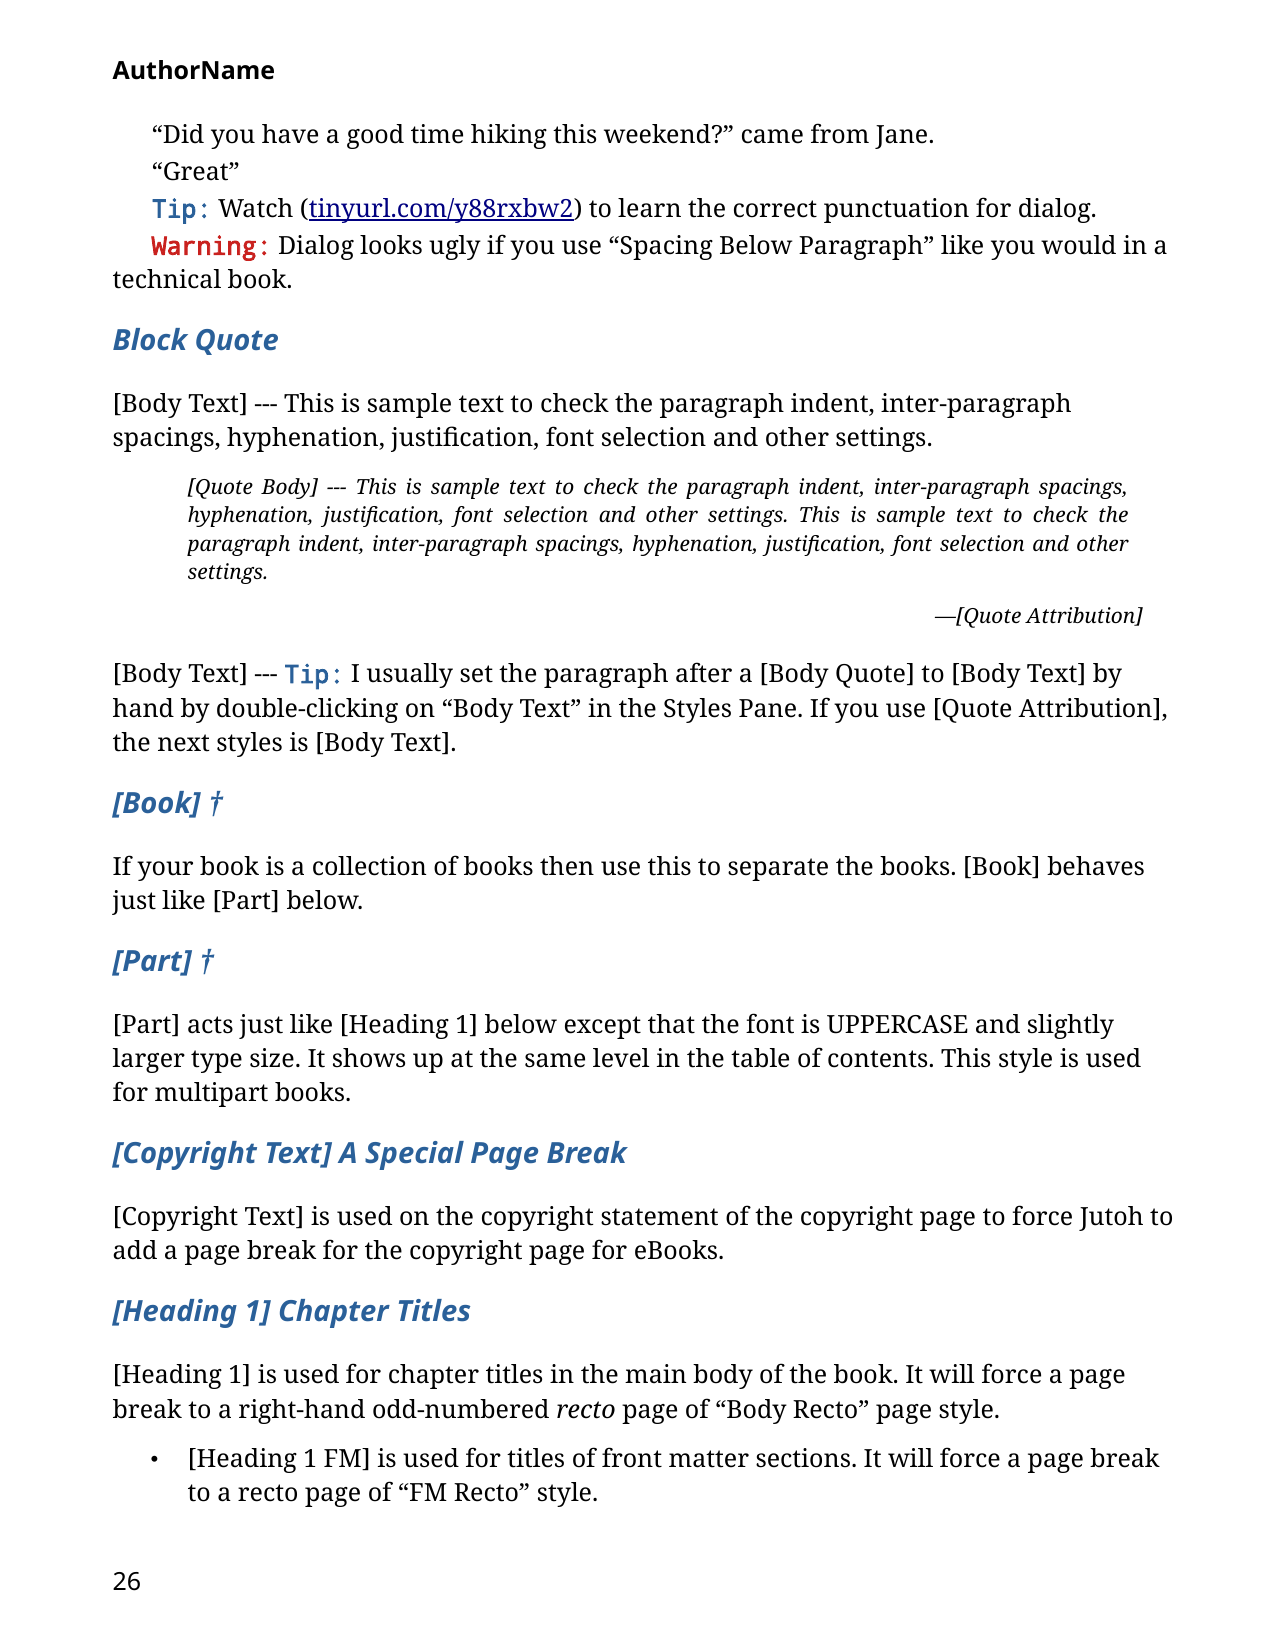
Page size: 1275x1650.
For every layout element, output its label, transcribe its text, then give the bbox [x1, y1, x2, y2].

subtitle Block Quote [112, 319, 1181, 359]
subtitle [Heading 1] Chapter Titles [112, 1291, 1181, 1330]
text [Body Text] --- This is sample text to check the paragraph indent, inter-paragraph spacings, hyphenation, justification, font selection and other settings. [112, 386, 1181, 454]
text Warning: Dialog looks ugly if you use “Spacing Below Paragraph” like you would in a technical book. [112, 228, 1181, 296]
text —[Quote Attribution] [172, 601, 1145, 629]
text [Part] acts just like [Heading 1] below except that the font is UPPERCASE and slightly larger type size. It shows up at the same level in the table of contents. This style is used for multipart books. [112, 1007, 1181, 1109]
text Tip: Watch (tinyurl.com/y88rxbw2) to learn the correct punctuation for dialog. [112, 191, 1181, 225]
text [Body Text] --- Tip: I usually set the paragraph after a [Body Quote] to [Body Text] by hand by double-clicking on “Body Text” in the Styles Pane. If you use [Quote Attribution], the next styles is [Body Text]. [112, 656, 1181, 758]
text [Heading 1] is used for chapter titles in the main body of the book. It will force a page break to a right-hand odd-numbered recto page of “Body Recto” page style. [112, 1357, 1181, 1425]
text “Did you have a good time hiking this weekend?” came from Jane. [112, 117, 1181, 151]
text [Copyright Text] is used on the copyright statement of the copyright page to force Jutoh to add a page break for the copyright page for eBooks. [112, 1199, 1181, 1267]
text If your book is a collection of books then use this to separate the books. [Book] behaves just like [Part] below. [112, 848, 1181, 917]
subtitle [Part] † [112, 940, 1181, 980]
text “Great” [112, 154, 1181, 188]
subtitle [Book] † [112, 782, 1181, 822]
text [Quote Body] --- This is sample text to check the paragraph indent, inter-paragraph spacings, hyphenation, justification, font selection and other settings. This is sample text to check the paragraph indent, inter-paragraph spacings, hyphenation, justification, font selection and other settings. [187, 472, 1132, 586]
list [Heading 1 FM] is used for titles of front matter sections. It will force a page break to a recto page of “FM Recto” style. [150, 1440, 1181, 1508]
subtitle [Copyright Text] A Special Page Break [112, 1132, 1181, 1172]
